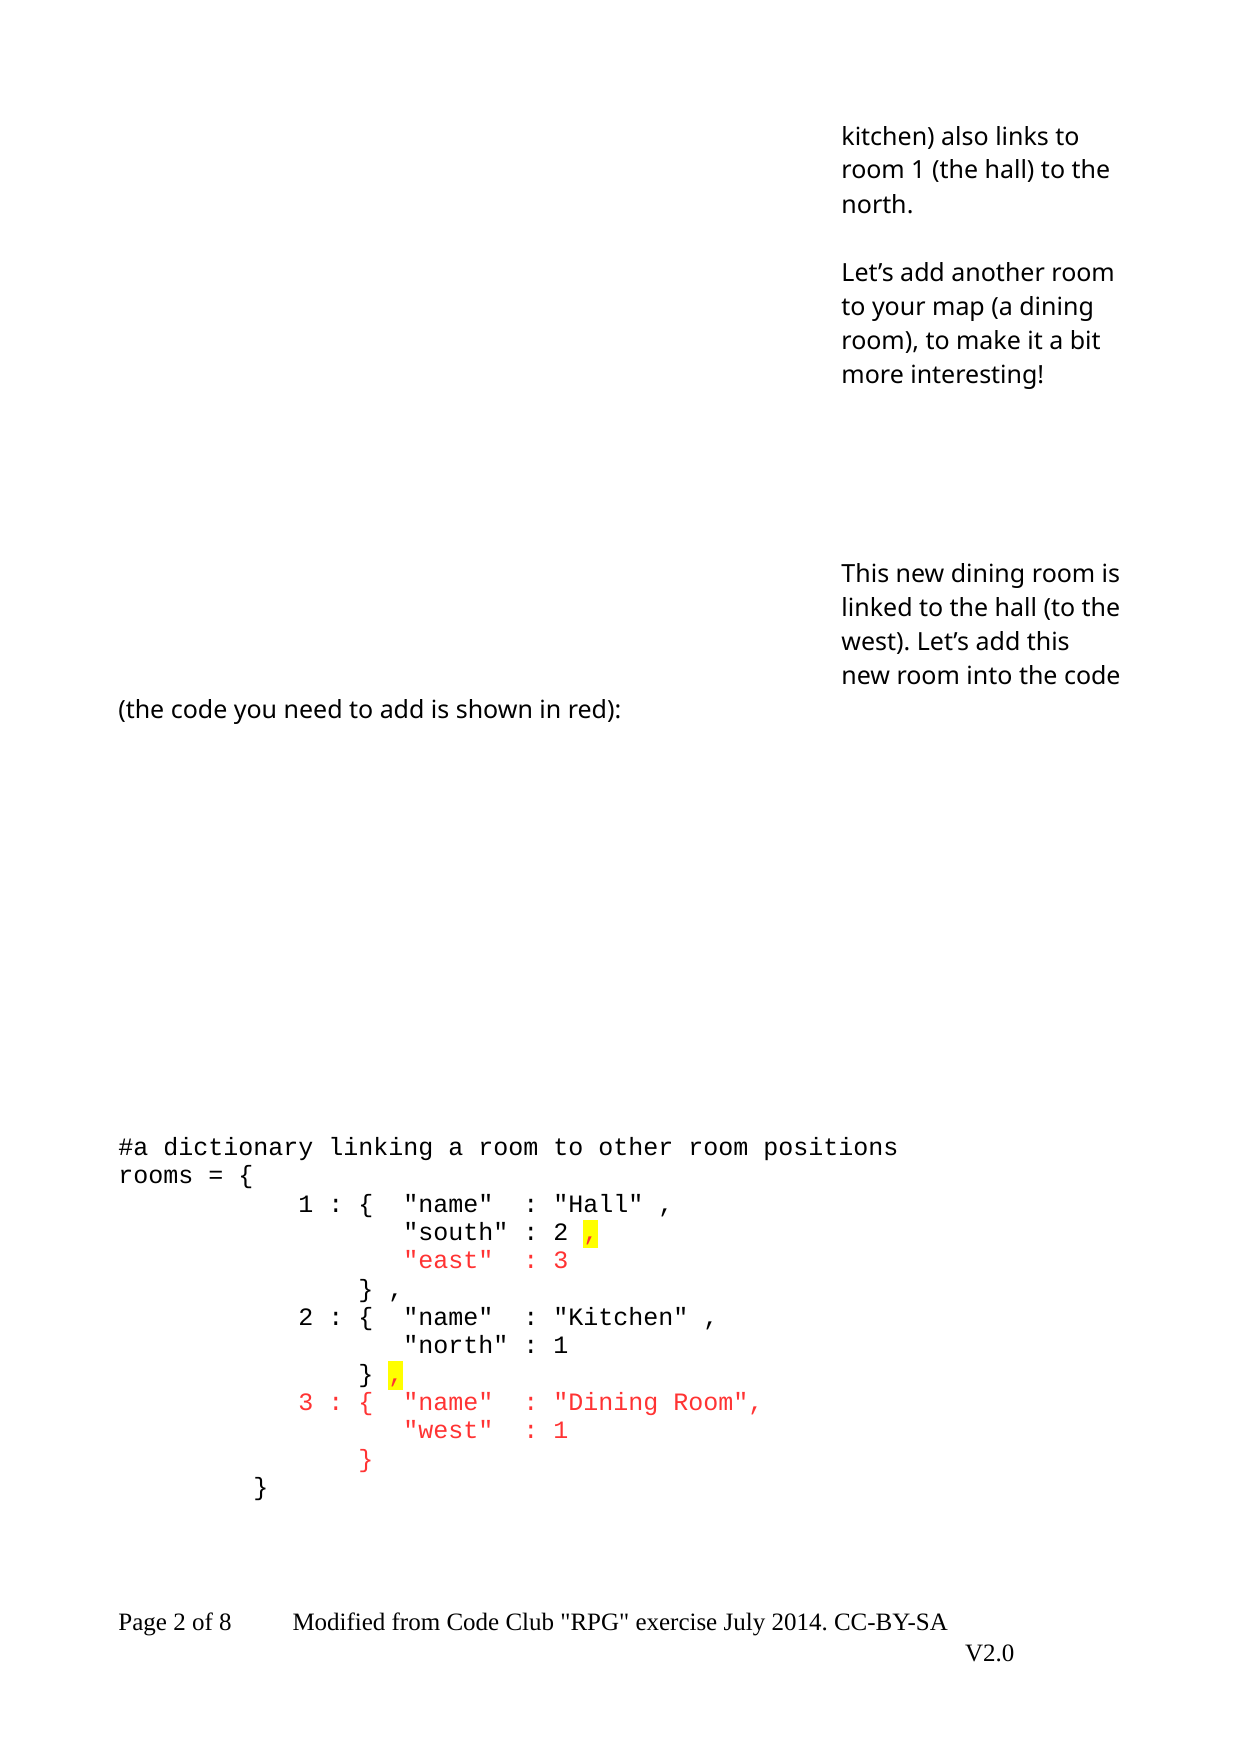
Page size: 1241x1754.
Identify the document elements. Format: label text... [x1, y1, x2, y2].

text "west" : 1 [118, 1418, 1122, 1446]
text "south" : 2 , [118, 1220, 1122, 1248]
text } , [118, 1276, 1122, 1305]
text 1 : { "name" : "Hall" , [118, 1191, 1122, 1220]
text kitchen) also links to room 1 (the hall) to the north. [118, 118, 1122, 220]
text } [118, 1475, 1122, 1503]
text "east" : 3 [118, 1248, 1122, 1276]
text #a dictionary linking a room to other room positions [118, 1135, 1122, 1163]
text rooms = { [118, 1163, 1122, 1191]
text 3 : { "name" : "Dining Room", [118, 1390, 1122, 1418]
text } [118, 1446, 1122, 1475]
text "north" : 1 [118, 1333, 1122, 1361]
text } , [118, 1361, 1122, 1390]
text 2 : { "name" : "Kitchen" , [118, 1305, 1122, 1333]
text This new dining room is linked to the hall (to the west). Let’s add this new room into the code (the code you need to add is shown in red): [118, 556, 1122, 726]
text Let’s add another room to your map (a dining room), to make it a bit more interesting! [118, 254, 1122, 391]
